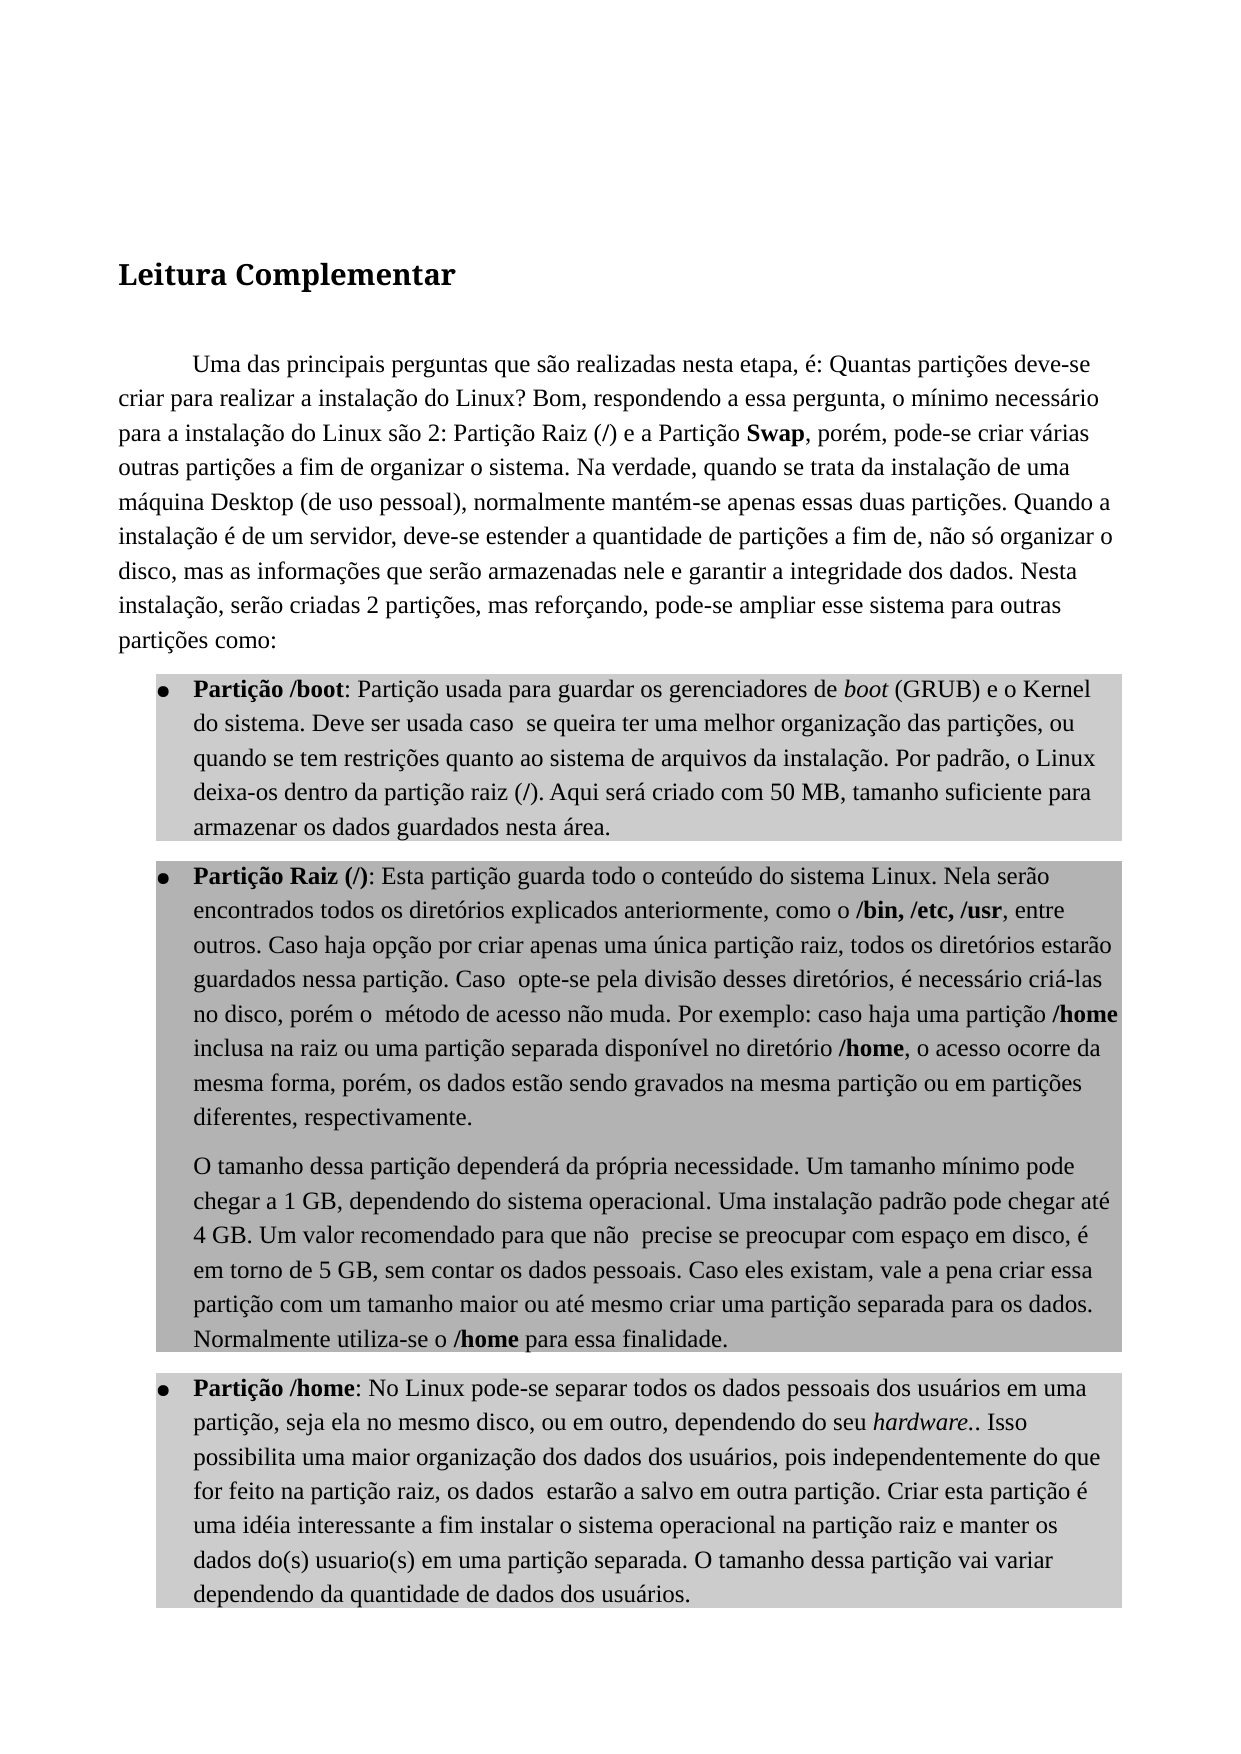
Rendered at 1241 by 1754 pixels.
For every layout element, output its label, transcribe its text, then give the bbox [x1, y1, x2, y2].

list Partição Raiz (/): Esta partição guarda todo o conteúdo do sistema Linux. Nela serão encontrados todos os diretórios explicados anteriormente, como o /bin, /etc, /usr, entre outros. Caso haja opção por criar apenas uma única partição raiz, todos os diretórios estarão guardados nessa partição. Caso opte-se pela divisão desses diretórios, é necessário criá-las no disco, porém o método de acesso não muda. Por exemplo: caso haja uma partição /home inclusa na raiz ou uma partição separada disponível no diretório /home, o acesso ocorre da mesma forma, porém, os dados estão sendo gravados na mesma partição ou em partições diferentes, respectivamente. [156, 861, 1122, 1131]
list O tamanho dessa partição dependerá da própria necessidade. Um tamanho mínimo pode chegar a 1 GB, dependendo do sistema operacional. Uma instalação padrão pode chegar até 4 GB. Um valor recomendado para que não precise se preocupar com espaço em disco, é em torno de 5 GB, sem contar os dados pessoais. Caso eles existam, vale a pena criar essa partição com um tamanho maior ou até mesmo criar uma partição separada para os dados. Normalmente utiliza-se o /home para essa finalidade. [156, 1151, 1122, 1352]
text Uma das principais perguntas que são realizadas nesta etapa, é: Quantas partições deve-se criar para realizar a instalação do Linux? Bom, respondendo a essa pergunta, o mínimo necessário para a instalação do Linux são 2: Partição Raiz (/) e a Partição Swap, porém, pode-se criar várias outras partições a fim de organizar o sistema. Na verdade, quando se trata da instalação de uma máquina Desktop (de uso pessoal), normalmente mantém-se apenas essas duas partições. Quando a instalação é de um servidor, deve-se estender a quantidade de partições a fim de, não só organizar o disco, mas as informações que serão armazenadas nele e garantir a integridade dos dados. Nesta instalação, serão criadas 2 partições, mas reforçando, pode-se ampliar esse sistema para outras partições como: [118, 349, 1122, 653]
subtitle Leitura Complementar [118, 254, 1122, 294]
list Partição /home: No Linux pode-se separar todos os dados pessoais dos usuários em uma partição, seja ela no mesmo disco, ou em outro, dependendo do seu hardware.. Isso possibilita uma maior organização dos dados dos usuários, pois independentemente do que for feito na partição raiz, os dados estarão a salvo em outra partição. Criar esta partição é uma idéia interessante a fim instalar o sistema operacional na partição raiz e manter os dados do(s) usuario(s) em uma partição separada. O tamanho dessa partição vai variar dependendo da quantidade de dados dos usuários. [156, 1373, 1122, 1608]
list Partição /boot: Partição usada para guardar os gerenciadores de boot (GRUB) e o Kernel do sistema. Deve ser usada caso se queira ter uma melhor organização das partições, ou quando se tem restrições quanto ao sistema de arquivos da instalação. Por padrão, o Linux deixa-os dentro da partição raiz (/). Aqui será criado com 50 MB, tamanho suficiente para armazenar os dados guardados nesta área. [156, 674, 1122, 841]
